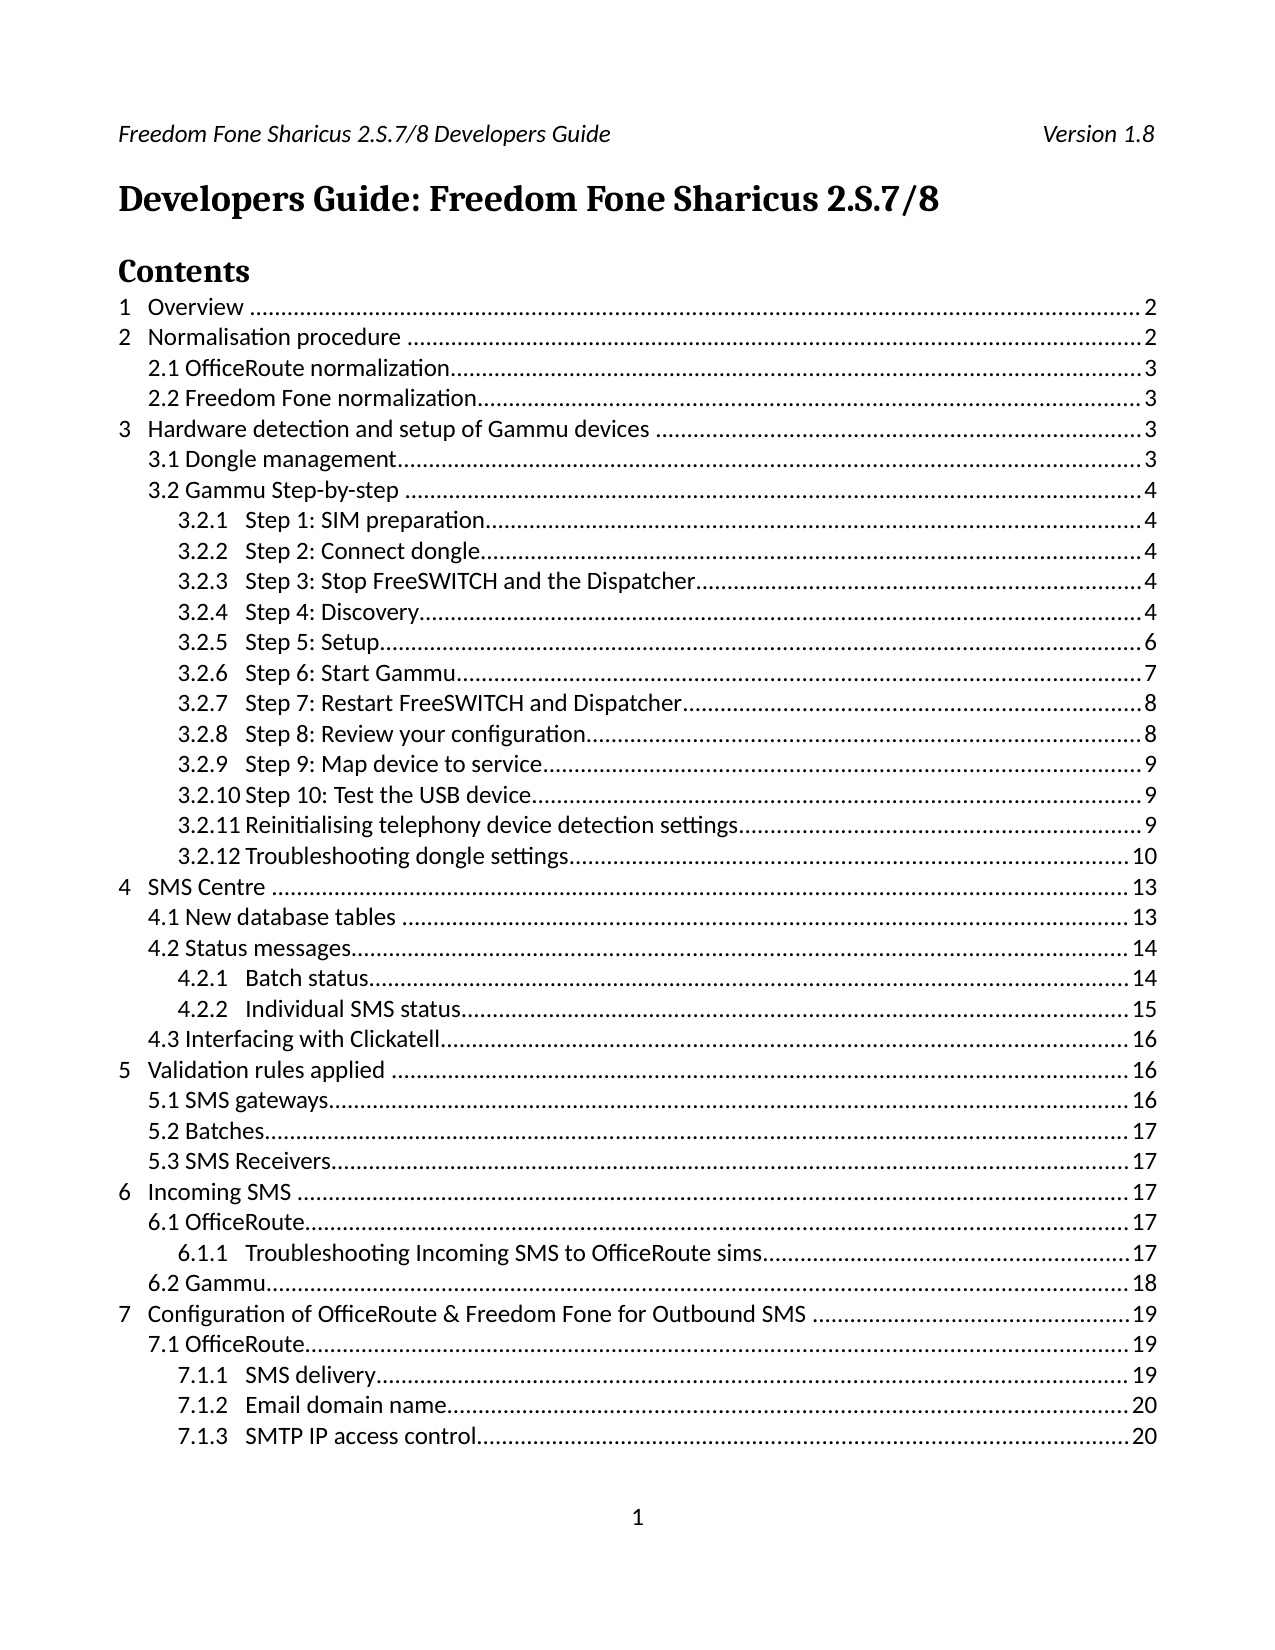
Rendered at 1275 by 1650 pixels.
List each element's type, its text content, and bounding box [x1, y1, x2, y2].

text 6.2 Gammu 18 [148, 1267, 1157, 1298]
text 4.2 Status messages 14 [148, 932, 1157, 962]
text 3.2.6 Step 6: Start Gammu 7 [177, 657, 1157, 688]
text 7 Configuration of OfficeRoute & Freedom Fone for Outbound SMS 19 [118, 1298, 1157, 1328]
text 3.2.1 Step 1: SIM preparation 4 [177, 504, 1157, 535]
text 3.1 Dongle management 3 [148, 443, 1157, 474]
text 4.2.1 Batch status 14 [177, 962, 1157, 993]
text 4.3 Interfacing with Clickatell 16 [148, 1023, 1157, 1054]
text 6 Incoming SMS 17 [118, 1176, 1157, 1206]
text 7.1 OfficeRoute 19 [148, 1328, 1157, 1359]
text 4.2.2 Individual SMS status 15 [177, 993, 1157, 1023]
text 3.2.2 Step 2: Connect dongle 4 [177, 535, 1157, 566]
text 3.2.3 Step 3: Stop FreeSWITCH and the Dispatcher 4 [177, 566, 1157, 596]
text 3.2.12 Troubleshooting dongle settings 10 [177, 840, 1157, 871]
text 1 Overview 2 [118, 291, 1157, 321]
text 3.2.10 Step 10: Test the USB device 9 [177, 779, 1157, 810]
text 6.1 OfficeRoute 17 [148, 1206, 1157, 1237]
text 2 Normalisation procedure 2 [118, 321, 1157, 352]
text 3.2.11 Reinitialising telephony device detection settings 9 [177, 810, 1157, 840]
text 3.2.8 Step 8: Review your configuration 8 [177, 718, 1157, 749]
text 7.1.3 SMTP IP access control 20 [177, 1420, 1157, 1451]
text 3.2 Gammu Step-by-step 4 [148, 474, 1157, 504]
text 5.2 Batches 17 [148, 1115, 1157, 1145]
text 5.3 SMS Receivers 17 [148, 1145, 1157, 1176]
text 3.2.7 Step 7: Restart FreeSWITCH and Dispatcher 8 [177, 688, 1157, 718]
text 6.1.1 Troubleshooting Incoming SMS to OfficeRoute sims 17 [177, 1237, 1157, 1267]
text 4.1 New database tables 13 [148, 901, 1157, 932]
text Developers Guide: Freedom Fone Sharicus 2.S.7/8 [118, 178, 1157, 221]
text 3.2.5 Step 5: Setup 6 [177, 627, 1157, 657]
text 5 Validation rules applied 16 [118, 1054, 1157, 1084]
text 2.1 OfficeRoute normalization 3 [148, 352, 1157, 382]
text 4 SMS Centre 13 [118, 871, 1157, 901]
text 7.1.1 SMS delivery 19 [177, 1359, 1157, 1389]
text 3 Hardware detection and setup of Gammu devices 3 [118, 413, 1157, 443]
text 3.2.4 Step 4: Discovery 4 [177, 596, 1157, 627]
text 2.2 Freedom Fone normalization 3 [148, 382, 1157, 413]
text 7.1.2 Email domain name 20 [177, 1389, 1157, 1420]
text 5.1 SMS gateways 16 [148, 1084, 1157, 1115]
text 3.2.9 Step 9: Map device to service 9 [177, 749, 1157, 779]
subtitle Contents [118, 252, 1157, 291]
